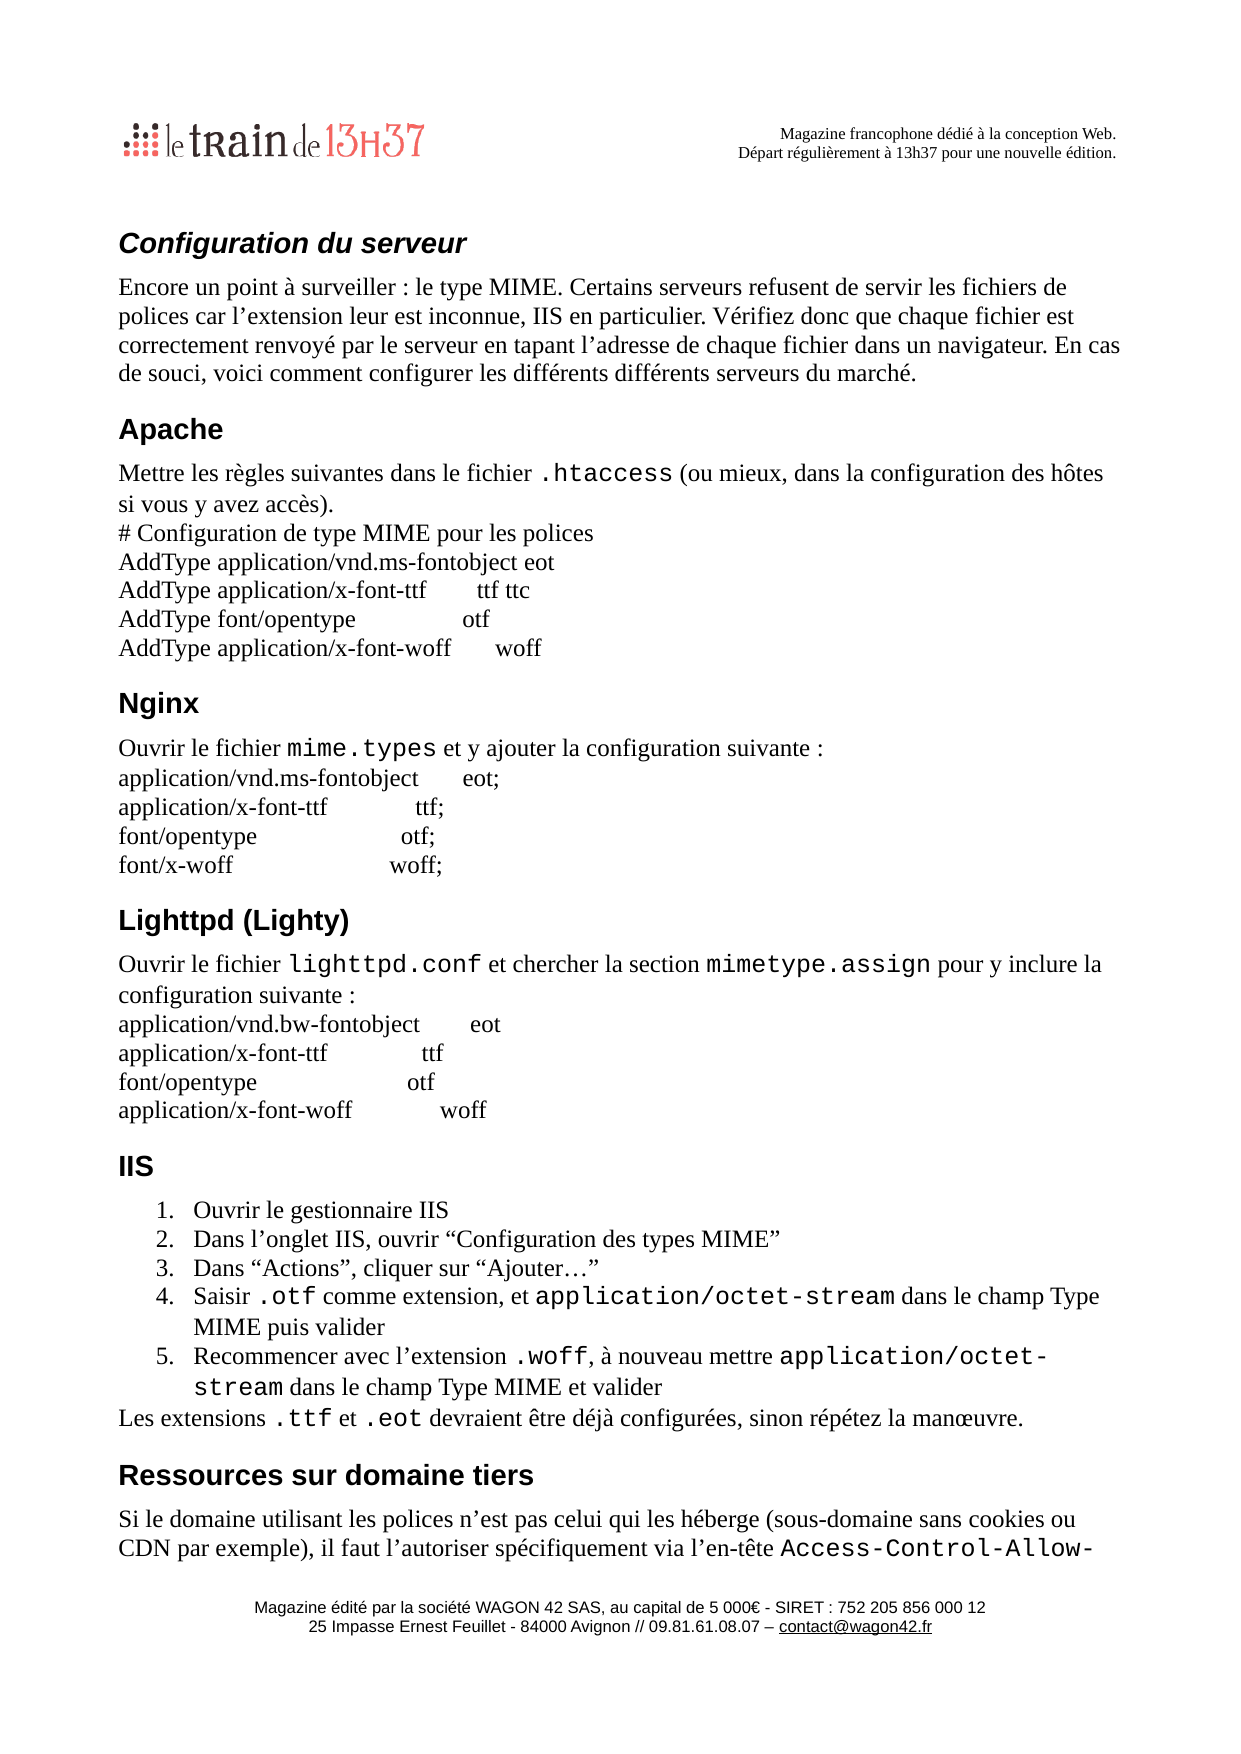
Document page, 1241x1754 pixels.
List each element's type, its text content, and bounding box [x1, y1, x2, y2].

text AddType application/x-font-ttf ttf ttc [118, 575, 1122, 604]
text Si le domaine utilisant les polices n’est pas celui qui les héberge (sous-domaine sans cookies ou CDN par exemple), il faut l’autoriser spécifiquement via l’en-tête Access-Control-Allow- [118, 1504, 1122, 1564]
text application/x-font-ttf ttf [118, 1038, 1122, 1067]
text font/opentype otf; [118, 821, 1122, 850]
list Ouvrir le gestionnaire IIS [156, 1195, 1122, 1224]
text application/x-font-ttf ttf; [118, 792, 1122, 821]
text Encore un point à surveiller : le type MIME. Certains serveurs refusent de servir les fichiers de polices car l’extension leur est inconnue, IIS en particulier. Vérifiez donc que chaque fichier est correctement renvoyé par le serveur en tapant l’adresse de chaque fichier dans un navigateur. En cas de souci, voici comment configurer les différents différents serveurs du marché. [118, 272, 1122, 387]
list Saisir .otf comme extension, et application/octet-stream dans le champ Type MIME puis valider [156, 1281, 1122, 1341]
text application/vnd.bw-fontobject eot [118, 1009, 1122, 1038]
text Les extensions .ttf et .eot devraient être déjà configurées, sinon répétez la manœuvre. [118, 1403, 1122, 1433]
text Ouvrir le fichier lighttpd.conf et chercher la section mimetype.assign pour y inclure la configuration suivante : [118, 949, 1122, 1009]
text font/x-woff woff; [118, 850, 1122, 878]
text font/opentype otf [118, 1067, 1122, 1095]
list Dans “Actions”, cliquer sur “Ajouter…” [156, 1253, 1122, 1281]
text Ouvrir le fichier mime.types et y ajouter la configuration suivante : [118, 733, 1122, 763]
text AddType application/x-font-woff woff [118, 633, 1122, 662]
subtitle Ressources sur domaine tiers [118, 1458, 1122, 1492]
text # Configuration de type MIME pour les polices [118, 518, 1122, 547]
subtitle IIS [118, 1149, 1122, 1183]
text application/vnd.ms-fontobject eot; [118, 763, 1122, 792]
list Recommencer avec l’extension .woff, à nouveau mettre application/octet-stream dans le champ Type MIME et valider [156, 1341, 1122, 1403]
text AddType application/vnd.ms-fontobject eot [118, 547, 1122, 575]
text Mettre les règles suivantes dans le fichier .htaccess (ou mieux, dans la configuration des hôtes si vous y avez accès). [118, 458, 1122, 518]
subtitle Lighttpd (Lighty) [118, 903, 1122, 937]
subtitle Nginx [118, 687, 1122, 720]
picture [123, 123, 425, 157]
text application/x-font-woff woff [118, 1095, 1122, 1124]
list Dans l’onglet IIS, ouvrir “Configuration des types MIME” [156, 1224, 1122, 1253]
text AddType font/opentype otf [118, 604, 1122, 633]
subtitle Configuration du serveur [118, 226, 1122, 260]
subtitle Apache [118, 412, 1122, 446]
